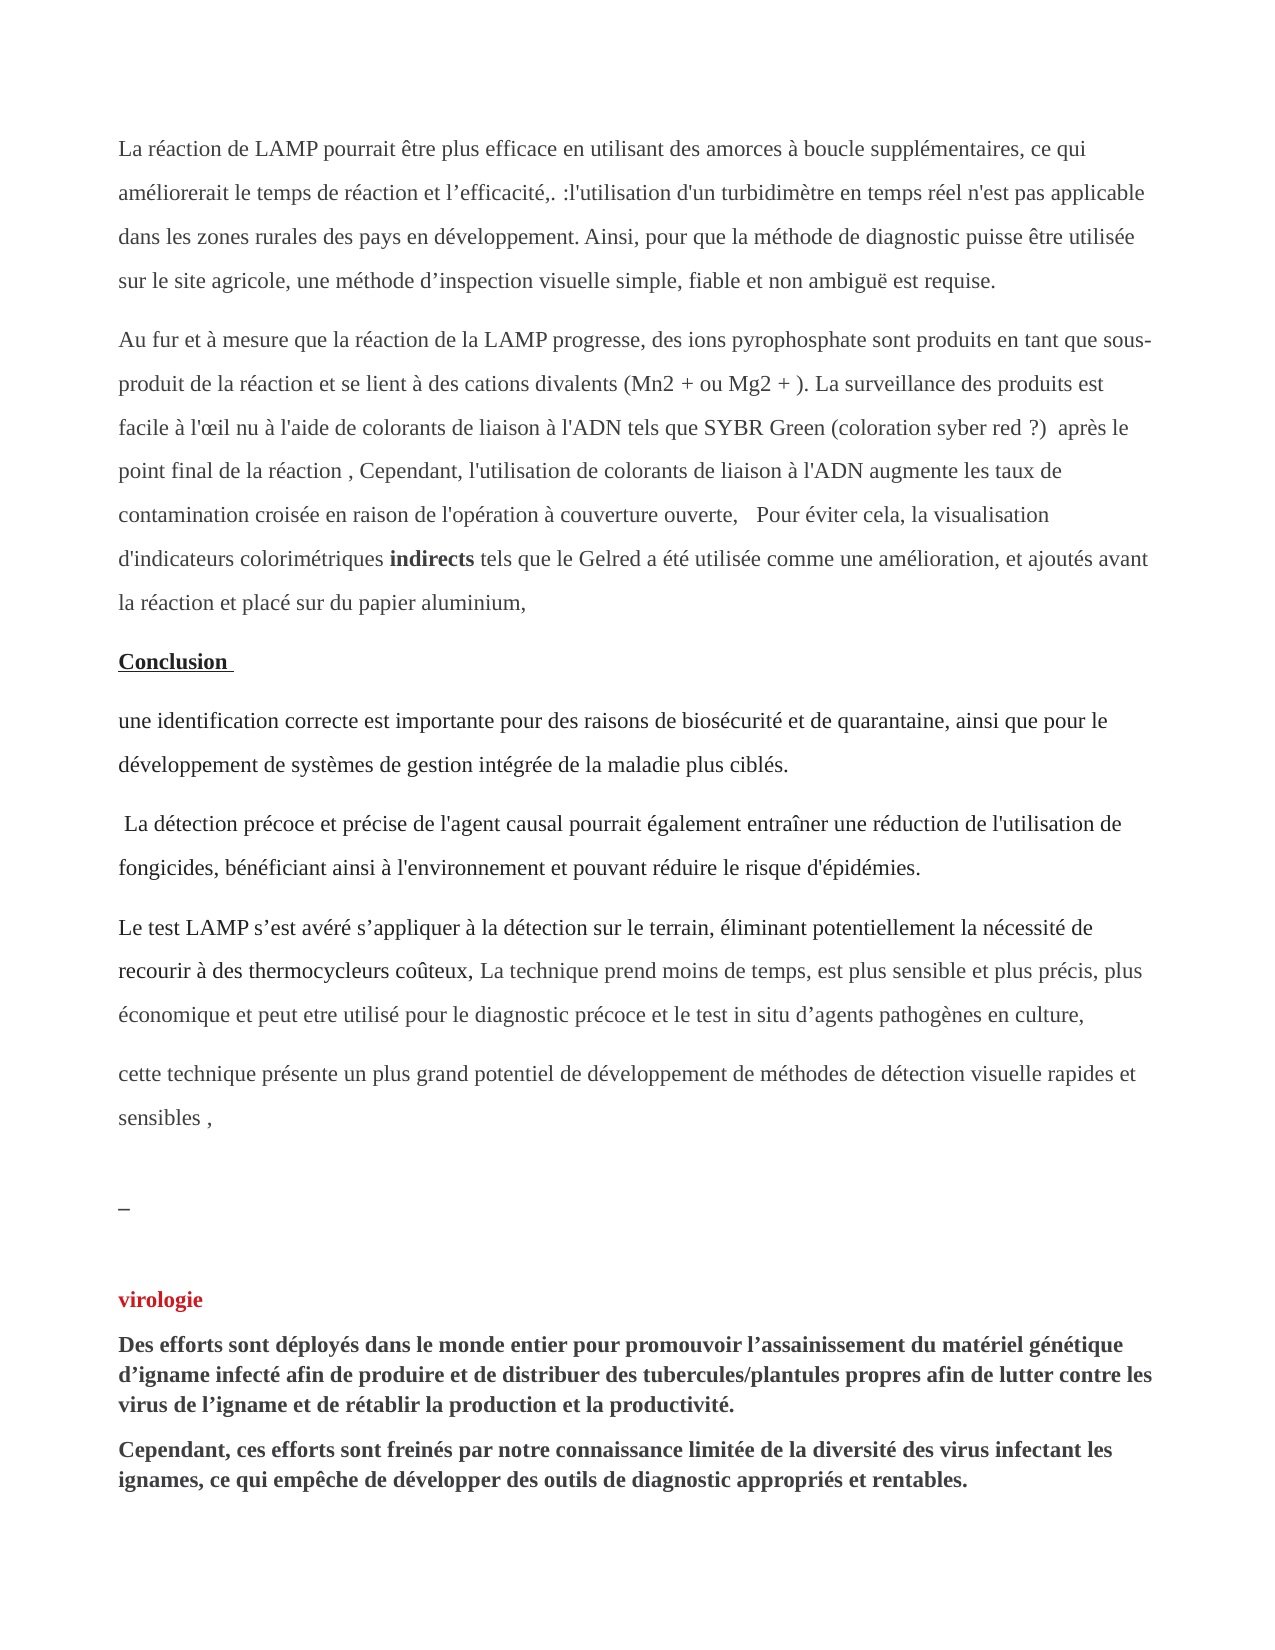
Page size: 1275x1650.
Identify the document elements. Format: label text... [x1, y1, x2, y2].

text Des efforts sont déployés dans le monde entier pour promouvoir l’assainissement du matériel génétique d’igname infecté afin de produire et de distribuer des tubercules/plantules propres afin de lutter contre les virus de l’igname et de rétablir la production et la productivité. [118, 1331, 1157, 1418]
text Au fur et à mesure que la réaction de la LAMP progresse, des ions pyrophosphate sont produits en tant que sous-produit de la réaction et se lient à des cations divalents (Mn2 + ou Mg2 + ). La surveillance des produits est facile à l'œil nu à l'aide de colorants de liaison à l'ADN tels que SYBR Green (coloration syber red ?) après le point final de la réaction , Cependant, l'utilisation de colorants de liaison à l'ADN augmente les taux de contamination croisée en raison de l'opération à couverture ouverte, Pour éviter cela, la visualisation d'indicateurs colorimétriques indirects tels que le Gelred a été utilisée comme une amélioration, et ajoutés avant la réaction et placé sur du papier aluminium, [118, 309, 1157, 615]
text Conclusion [118, 631, 1157, 674]
text – [118, 1194, 1157, 1220]
text cette technique présente un plus grand potentiel de développement de méthodes de détection visuelle rapides et sensibles , [118, 1043, 1157, 1131]
text Le test LAMP s’est avéré s’appliquer à la détection sur le terrain, éliminant potentiellement la nécessité de recourir à des thermocycleurs coûteux, La technique prend moins de temps, est plus sensible et plus précis, plus économique et peut etre utilisé pour le diagnostic précoce et le test in situ d’agents pathogènes en culture, [118, 896, 1157, 1027]
text virologie [118, 1286, 1157, 1313]
text La réaction de LAMP pourrait être plus efficace en utilisant des amorces à boucle supplémentaires, ce qui améliorerait le temps de réaction et l’efficacité,. :l'utilisation d'un turbidimètre en temps réel n'est pas applicable dans les zones rurales des pays en développement. Ainsi, pour que la méthode de diagnostic puisse être utilisée sur le site agricole, une méthode d’inspection visuelle simple, fiable et non ambiguë est requise. [118, 118, 1157, 293]
text une identification correcte est importante pour des raisons de biosécurité et de quarantaine, ainsi que pour le développement de systèmes de gestion intégrée de la maladie plus ciblés. [118, 690, 1157, 777]
text Cependant, ces efforts sont freinés par notre connaissance limitée de la diversité des virus infectant les ignames, ce qui empêche de développer des outils de diagnostic appropriés et rentables. [118, 1436, 1157, 1493]
text La détection précoce et précise de l'agent causal pourrait également entraîner une réduction de l'utilisation de fongicides, bénéficiant ainsi à l'environnement et pouvant réduire le risque d'épidémies. [118, 793, 1157, 881]
